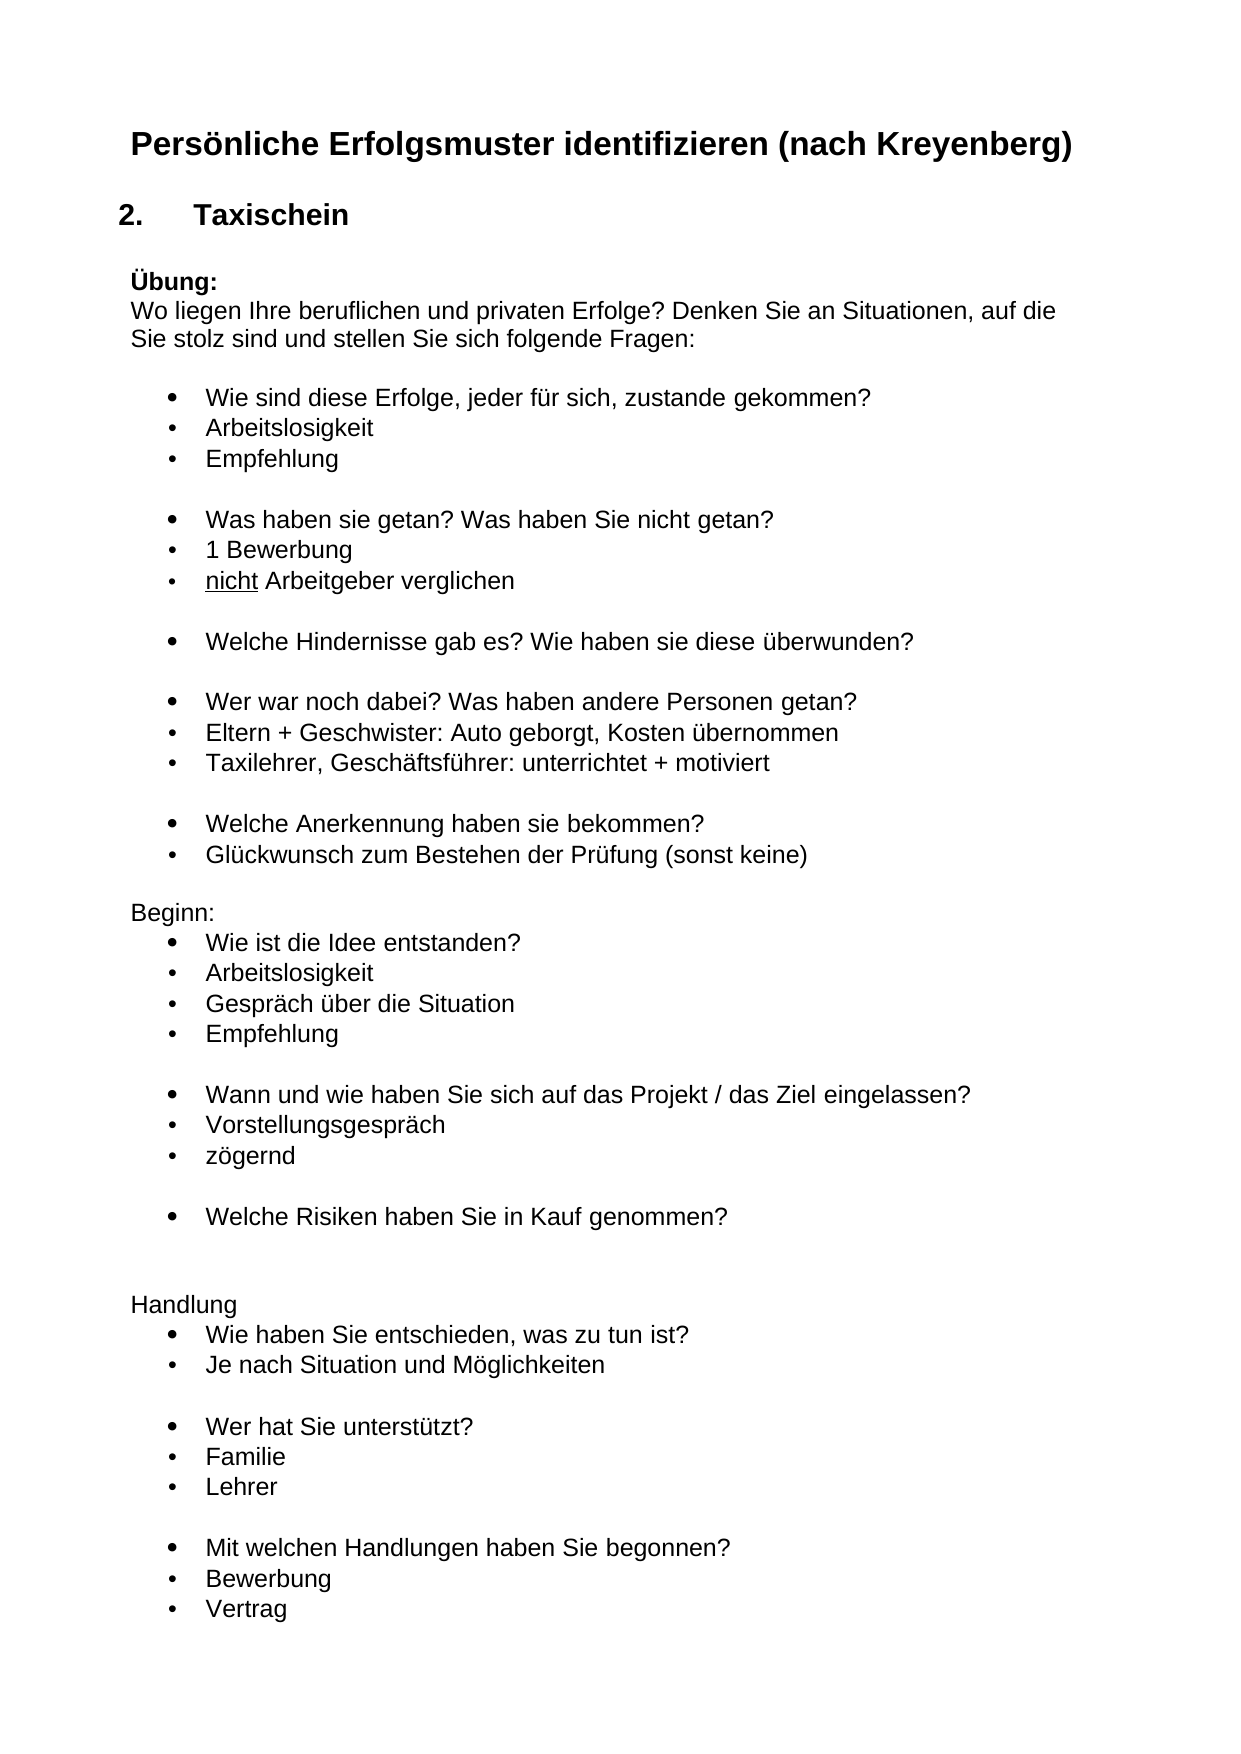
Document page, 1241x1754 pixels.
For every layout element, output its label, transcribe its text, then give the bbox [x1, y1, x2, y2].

list nicht Arbeitgeber verglichen [168, 565, 1122, 595]
list Vorstellungsgespräch [168, 1109, 1122, 1140]
list Wer war noch dabei? Was haben andere Personen getan? [168, 687, 1122, 717]
list Empfehlung [168, 1018, 1122, 1049]
list Vertrag [168, 1593, 1122, 1624]
list Wer hat Sie unterstützt? [168, 1411, 1122, 1441]
list zögernd [168, 1140, 1122, 1170]
list Welche Anerkennung haben sie bekommen? [168, 808, 1122, 839]
text Handlung [130, 1290, 1122, 1319]
list Taxischein [118, 197, 1122, 232]
list Was haben sie getan? Was haben Sie nicht getan? [168, 504, 1122, 534]
list Taxilehrer, Geschäftsführer: unterrichtet + motiviert [168, 747, 1122, 778]
list Wann und wie haben Sie sich auf das Projekt / das Ziel eingelassen? [168, 1079, 1122, 1109]
list Glückwunsch zum Bestehen der Prüfung (sonst keine) [168, 839, 1122, 869]
list Wie ist die Idee entstanden? [168, 927, 1122, 957]
list Familie [168, 1441, 1122, 1471]
subtitle Übung: [130, 267, 1122, 296]
list Gespräch über die Situation [168, 988, 1122, 1018]
list Arbeitslosigkeit [168, 957, 1122, 988]
list Wie sind diese Erfolge, jeder für sich, zustande gekommen? [168, 382, 1122, 412]
list Welche Hindernisse gab es? Wie haben sie diese überwunden? [168, 626, 1122, 656]
list Lehrer [168, 1471, 1122, 1502]
text Beginn: [130, 898, 1122, 927]
list Empfehlung [168, 443, 1122, 473]
list Bewerbung [168, 1563, 1122, 1593]
list Welche Risiken haben Sie in Kauf genommen? [168, 1201, 1122, 1231]
list Je nach Situation und Möglichkeiten [168, 1349, 1122, 1380]
text Persönliche Erfolgsmuster identifizieren (nach Kreyenberg) [130, 124, 1122, 162]
list Wie haben Sie entschieden, was zu tun ist? [168, 1319, 1122, 1349]
text Wo liegen Ihre beruflichen und privaten Erfolge? Denken Sie an Situationen, auf die Sie stolz sind und stellen Sie sich folgende Fragen: [130, 296, 1097, 353]
list Mit welchen Handlungen haben Sie begonnen? [168, 1532, 1122, 1563]
list 1 Bewerbung [168, 534, 1122, 565]
list Eltern + Geschwister: Auto geborgt, Kosten übernommen [168, 717, 1122, 747]
list Arbeitslosigkeit [168, 412, 1122, 443]
